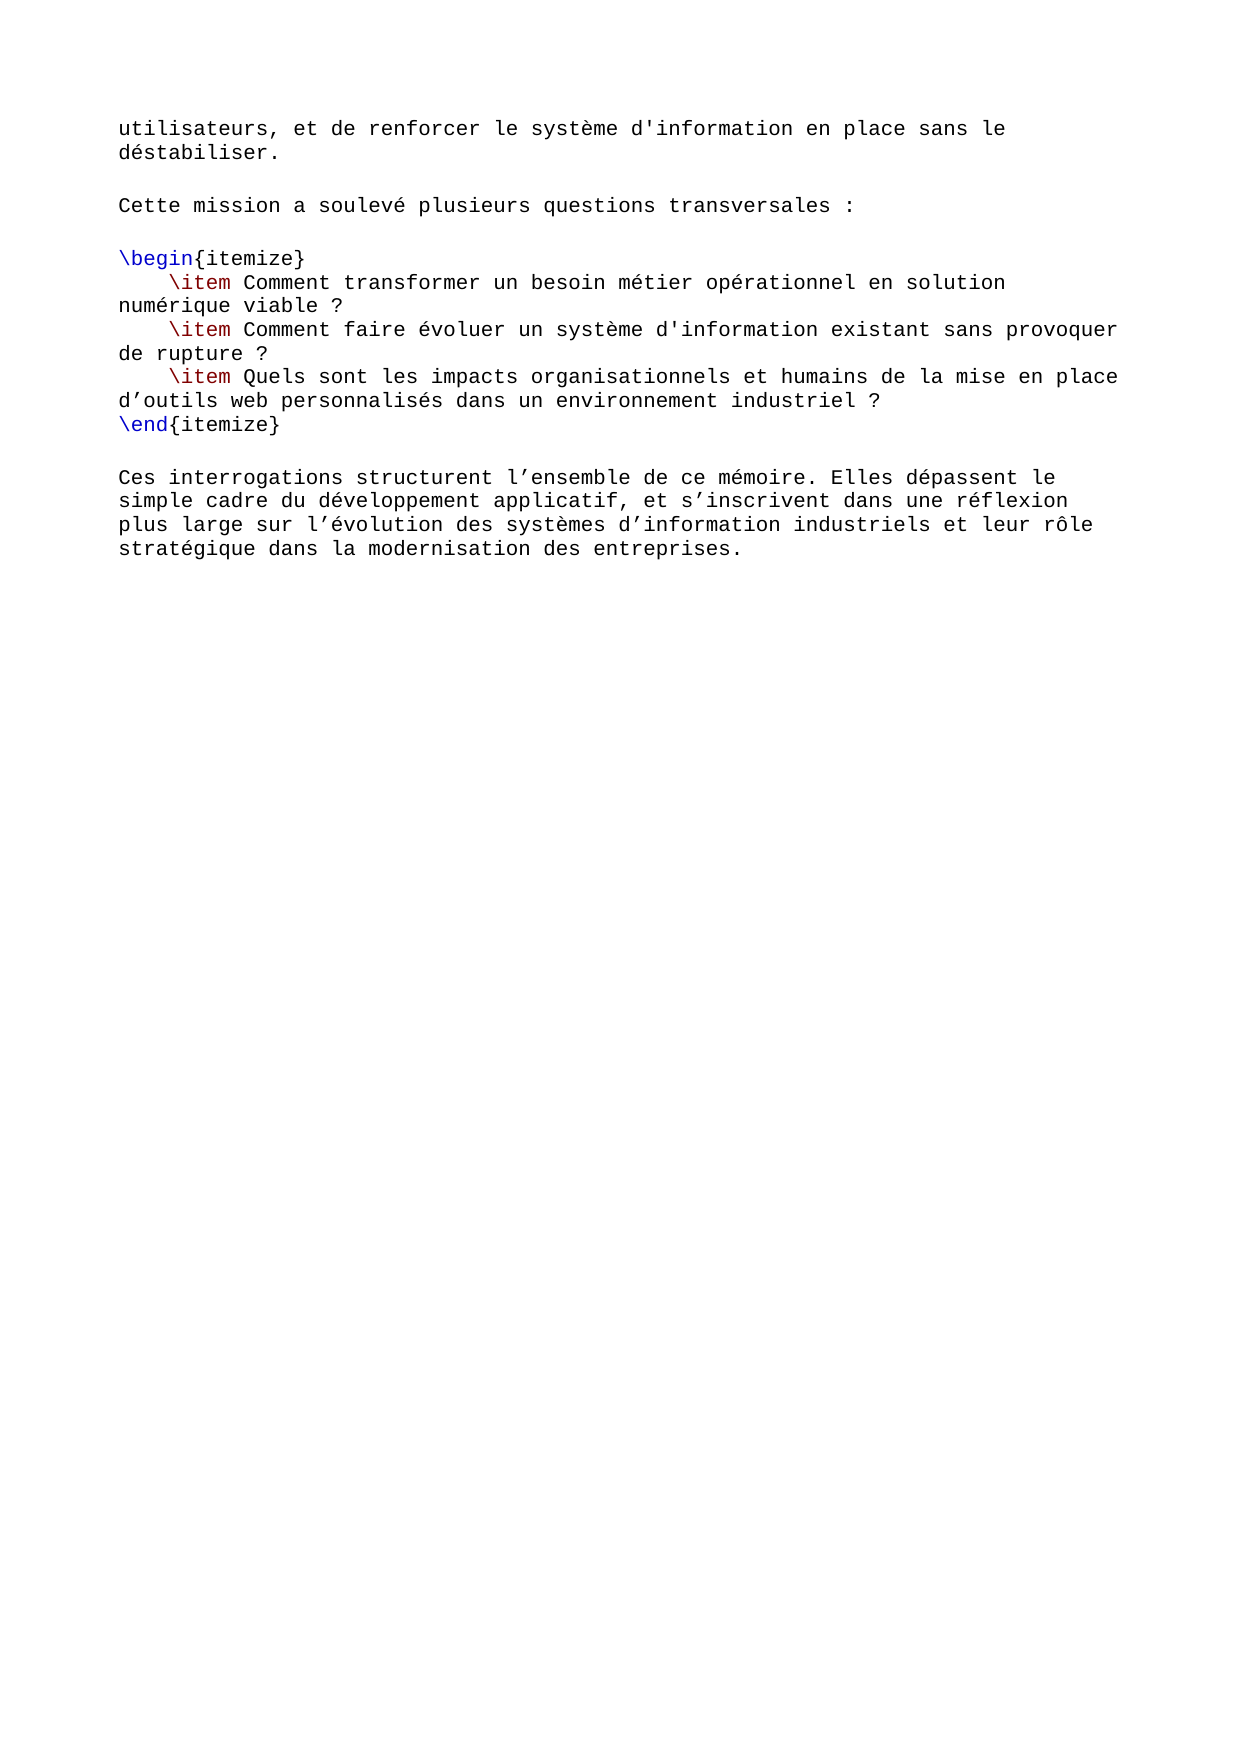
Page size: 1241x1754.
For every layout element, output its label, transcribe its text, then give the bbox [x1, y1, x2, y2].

text utilisateurs, et de renforcer le système d'information en place sans le déstabiliser. [118, 118, 1122, 165]
text \end{itemize} [118, 413, 1122, 437]
text \item Quels sont les impacts organisationnels et humains de la mise en place d’outils web personnalisés dans un environnement industriel ? [118, 366, 1122, 413]
text \item Comment transformer un besoin métier opérationnel en solution numérique viable ? [118, 272, 1122, 319]
text \item Comment faire évoluer un système d'information existant sans provoquer de rupture ? [118, 319, 1122, 366]
text \begin{itemize} [118, 248, 1122, 272]
text Cette mission a soulevé plusieurs questions transversales : [118, 195, 1122, 218]
text Ces interrogations structurent l’ensemble de ce mémoire. Elles dépassent le simple cadre du développement applicatif, et s’inscrivent dans une réflexion plus large sur l’évolution des systèmes d’information industriels et leur rôle stratégique dans la modernisation des entreprises. [118, 467, 1122, 561]
